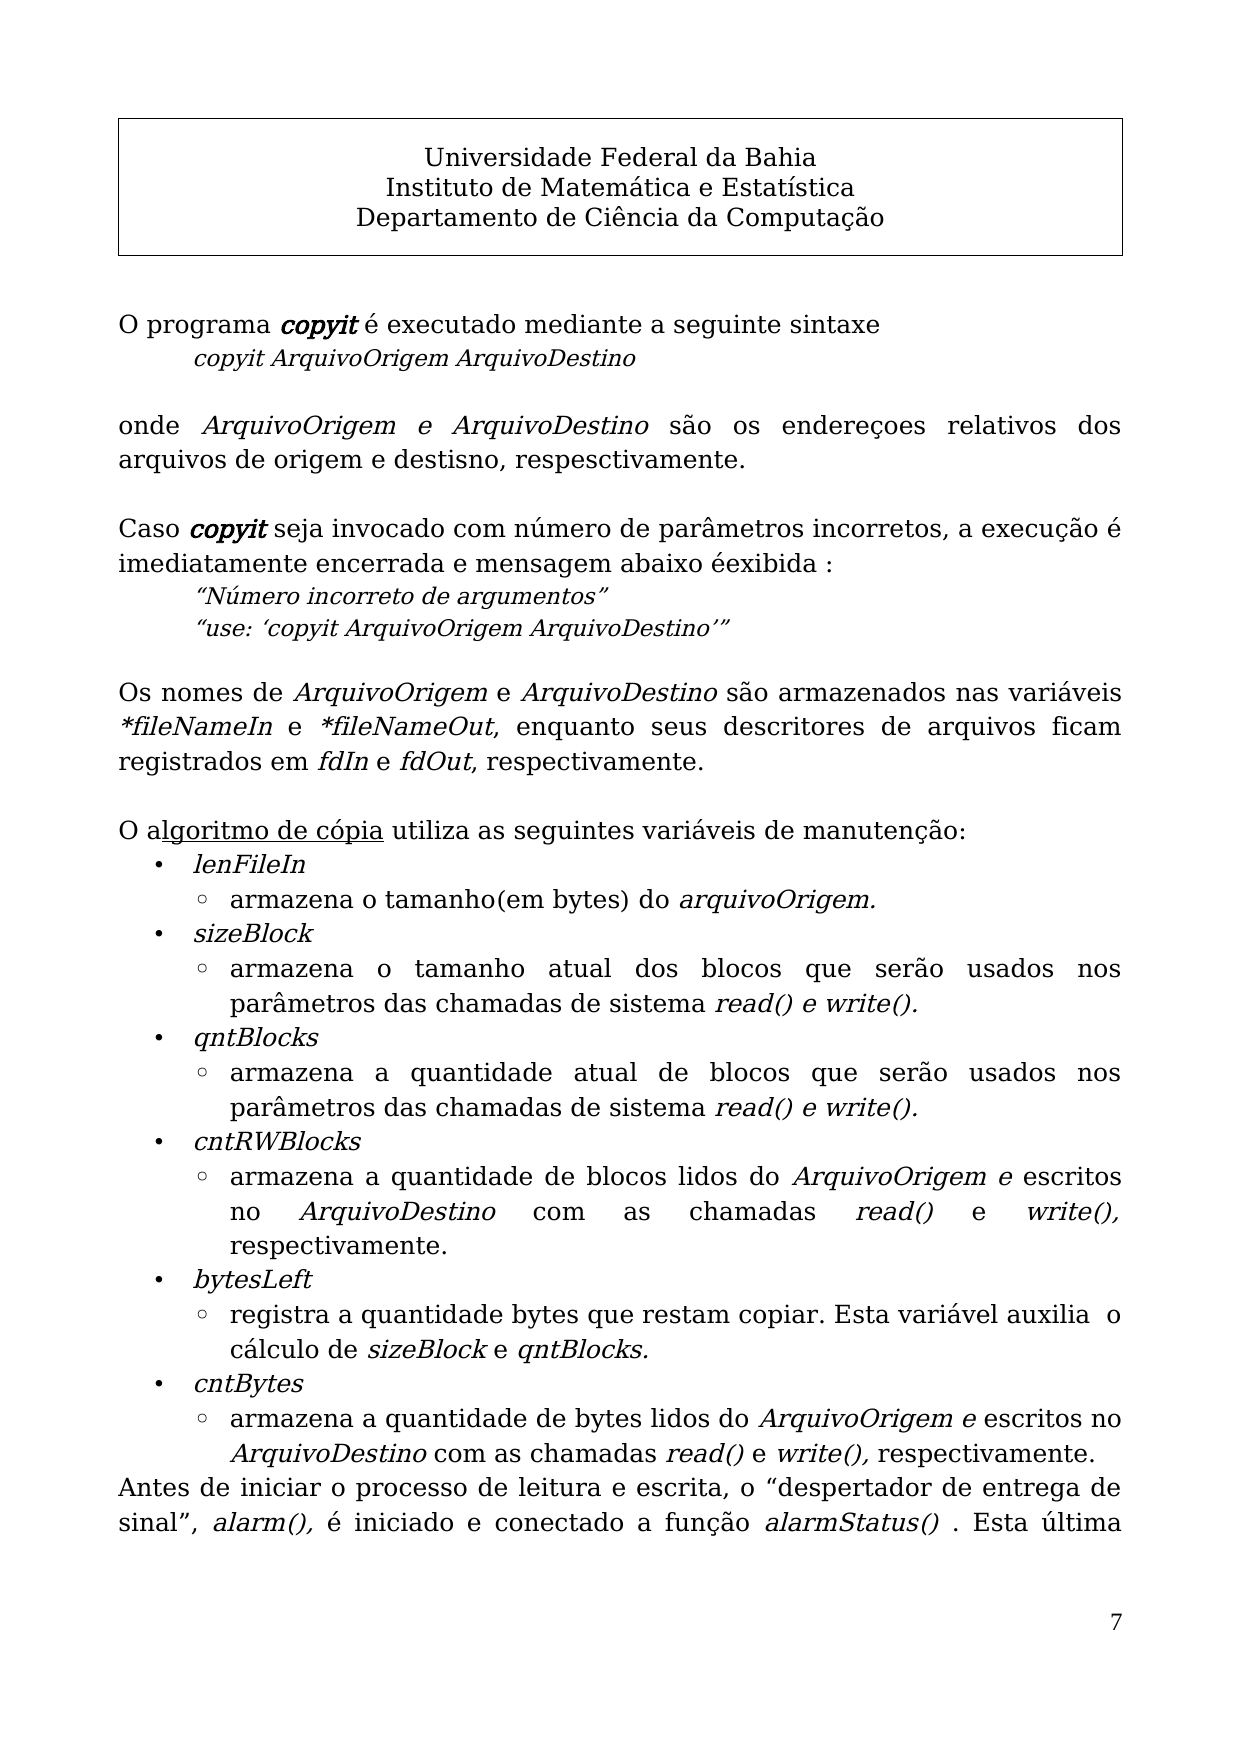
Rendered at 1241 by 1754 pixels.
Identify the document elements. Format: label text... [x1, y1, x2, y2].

list armazena o tamanho atual dos blocos que serão usados nos parâmetros das chamadas de sistema read() e write(). [192, 953, 1122, 1017]
list armazena a quantidade de bytes lidos do ArquivoOrigem e escritos no ArquivoDestino com as chamadas read() e write(), respectivamente. [192, 1403, 1122, 1467]
text “use: ‘copyit ArquivoOrigem ArquivoDestino’” [118, 613, 1122, 641]
text copyit ArquivoOrigem ArquivoDestino [118, 343, 1122, 371]
text O algoritmo de cópia utiliza as seguintes variáveis de manutenção: [118, 814, 1122, 844]
list armazena o tamanho(em bytes) do arquivoOrigem. [192, 883, 1122, 914]
list armazena a quantidade atual de blocos que serão usados nos parâmetros das chamadas de sistema read() e write(). [192, 1057, 1122, 1121]
text O programa copyit é executado mediante a seguinte sintaxe [118, 309, 1122, 339]
list cntBytes [154, 1368, 1122, 1398]
list bytesLeft [154, 1264, 1122, 1294]
text Caso copyit seja invocado com número de parâmetros incorretos, a execução é imediatamente encerrada e mensagem abaixo éexibida : [118, 513, 1122, 577]
list cntRWBlocks [154, 1126, 1122, 1156]
list sizeBlock [154, 918, 1122, 948]
text Os nomes de ArquivoOrigem e ArquivoDestino são armazenados nas variáveis *fileNameIn e *fileNameOut, enquanto seus descritores de arquivos ficam registrados em fdIn e fdOut, respectivamente. [118, 676, 1122, 775]
text Antes de iniciar o processo de leitura e escrita, o “despertador de entrega de sinal”, alarm(), é iniciado e conectado a função alarmStatus() . Esta última [118, 1472, 1122, 1536]
text “Número incorreto de argumentos” [118, 582, 1122, 609]
list registra a quantidade bytes que restam copiar. Esta variável auxilia o cálculo de sizeBlock e qntBlocks. [192, 1299, 1122, 1363]
list lenFileIn [154, 849, 1122, 879]
list armazena a quantidade de blocos lidos do ArquivoOrigem e escritos no ArquivoDestino com as chamadas read() e write(), respectivamente. [192, 1161, 1122, 1260]
text onde ArquivoOrigem e ArquivoDestino são os endereçoes relativos dos arquivos de origem e destisno, respesctivamente. [118, 409, 1122, 474]
list qntBlocks [154, 1022, 1122, 1052]
